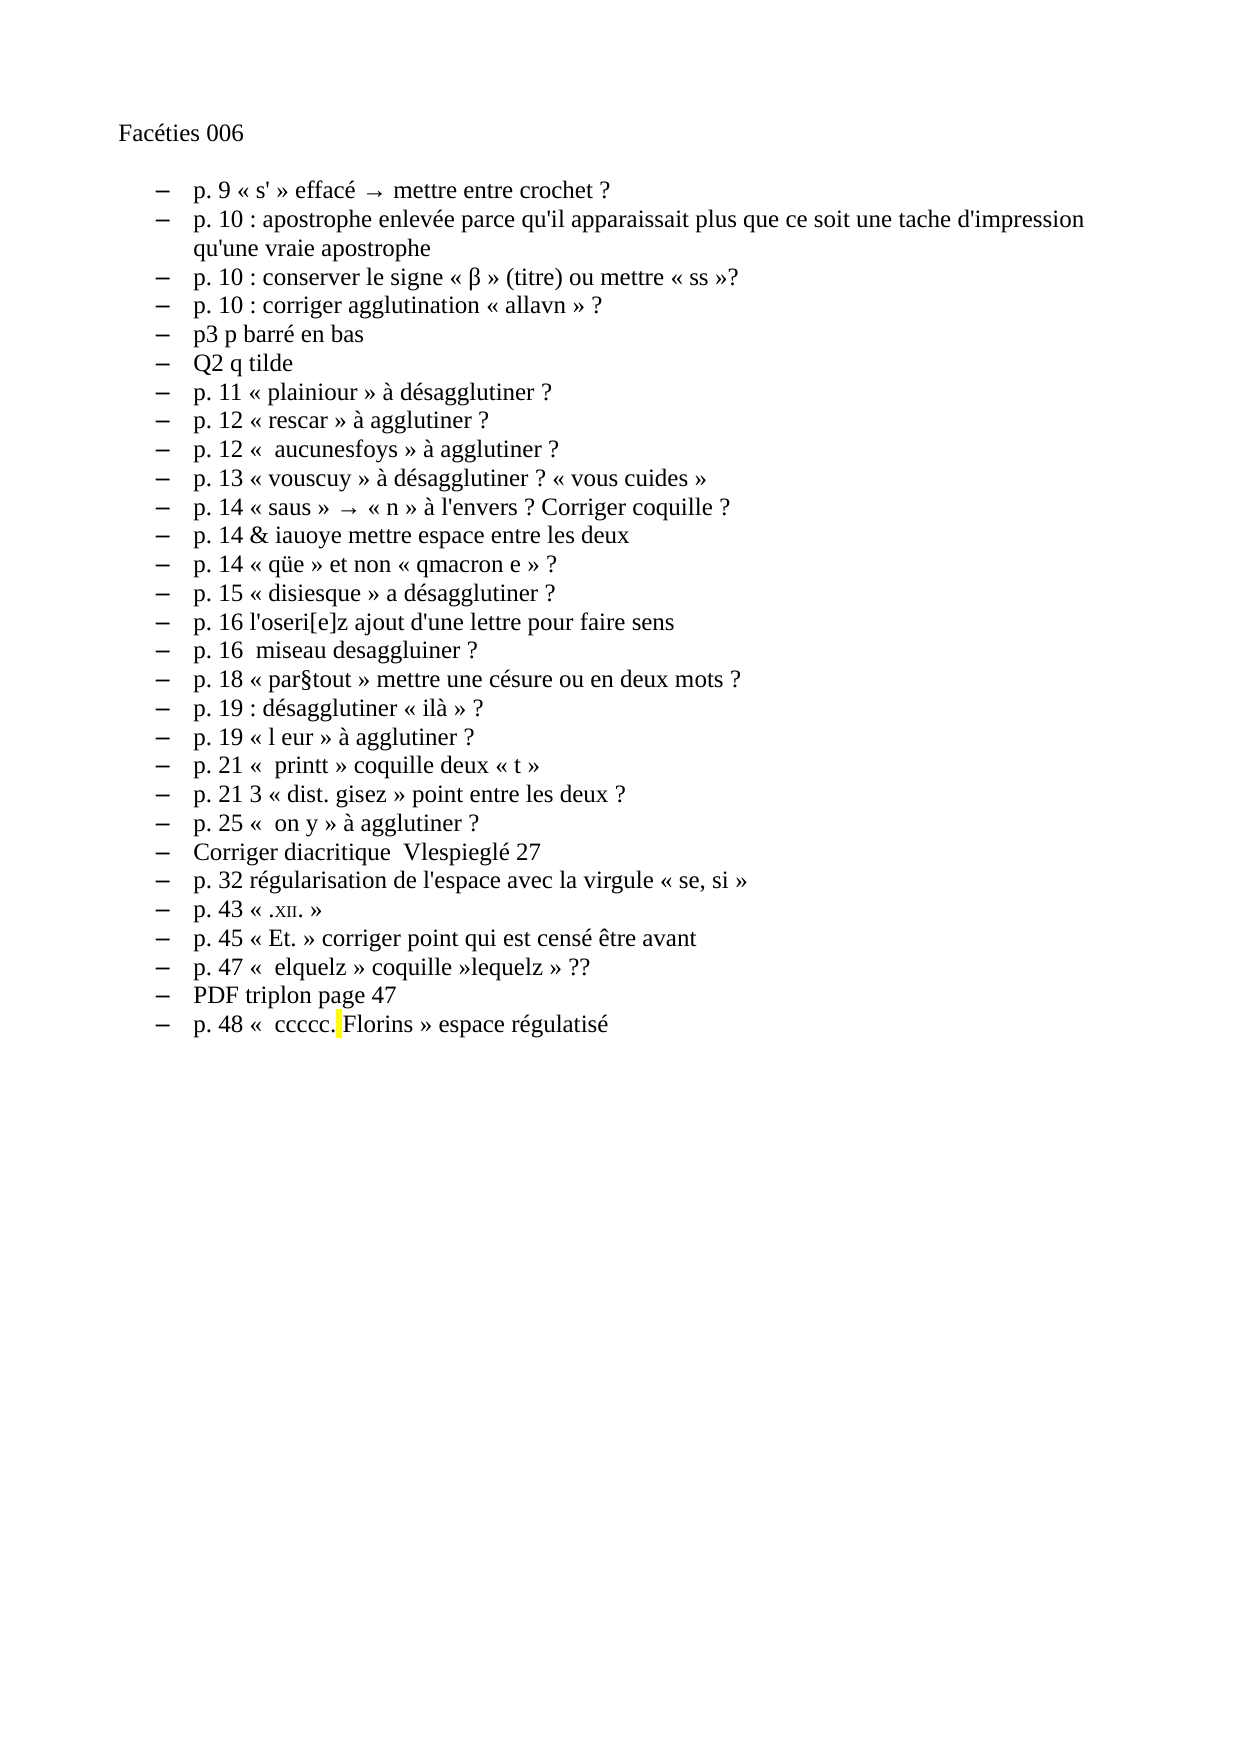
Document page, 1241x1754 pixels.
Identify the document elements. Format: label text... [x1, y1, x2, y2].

list p. 13 « vouscuy » à désagglutiner ? « vous cuides » [156, 463, 1122, 492]
list p. 12 « rescar » à agglutiner ? [156, 406, 1122, 434]
list p. 48 « ccccc. Florins » espace régulatisé [156, 1009, 1122, 1038]
list p. 14 « qüe » et non « qmacron e » ? [156, 549, 1122, 578]
list PDF triplon page 47 [156, 981, 1122, 1009]
list p. 12 « aucunesfoys » à agglutiner ? [156, 434, 1122, 463]
list p. 18 « par§tout » mettre une césure ou en deux mots ? [156, 664, 1122, 693]
text Facéties 006 [118, 118, 1122, 147]
list Corriger diacritique Vlespieglé 27 [156, 837, 1122, 866]
list p. 14 « saus » → « n » à l'envers ? Corriger coquille ? [156, 492, 1122, 521]
list p. 15 « disiesque » a désagglutiner ? [156, 578, 1122, 607]
list p. 10 : conserver le signe « β » (titre) ou mettre « ss »? [156, 262, 1122, 291]
list p. 19 : désagglutiner « ilà » ? [156, 693, 1122, 722]
list Q2 q tilde [156, 348, 1122, 377]
list p. 21 3 « dist. gisez » point entre les deux ? [156, 779, 1122, 808]
list p. 25 « on y » à agglutiner ? [156, 808, 1122, 837]
list p3 p barré en bas [156, 319, 1122, 348]
list p. 10 : apostrophe enlevée parce qu'il apparaissait plus que ce soit une tache d'impression qu'une vraie apostrophe [156, 204, 1122, 262]
list p. 21 « printt » coquille deux « t » [156, 751, 1122, 779]
list p. 43 « .xii. » [156, 894, 1122, 923]
list p. 11 « plainiour » à désagglutiner ? [156, 377, 1122, 406]
list p. 16 miseau desaggluiner ? [156, 636, 1122, 664]
list p. 16 l'oseri[e]z ajout d'une lettre pour faire sens [156, 607, 1122, 636]
list p. 45 « Et. » corriger point qui est censé être avant [156, 923, 1122, 952]
list p. 10 : corriger agglutination « allavn » ? [156, 291, 1122, 319]
list p. 14 & iauoye mettre espace entre les deux [156, 521, 1122, 549]
list p. 9 « s' » effacé → mettre entre crochet ? [156, 176, 1122, 204]
list p. 19 « l eur » à agglutiner ? [156, 722, 1122, 751]
list p. 47 « elquelz » coquille »lequelz » ?? [156, 952, 1122, 981]
list p. 32 régularisation de l'espace avec la virgule « se, si » [156, 866, 1122, 894]
